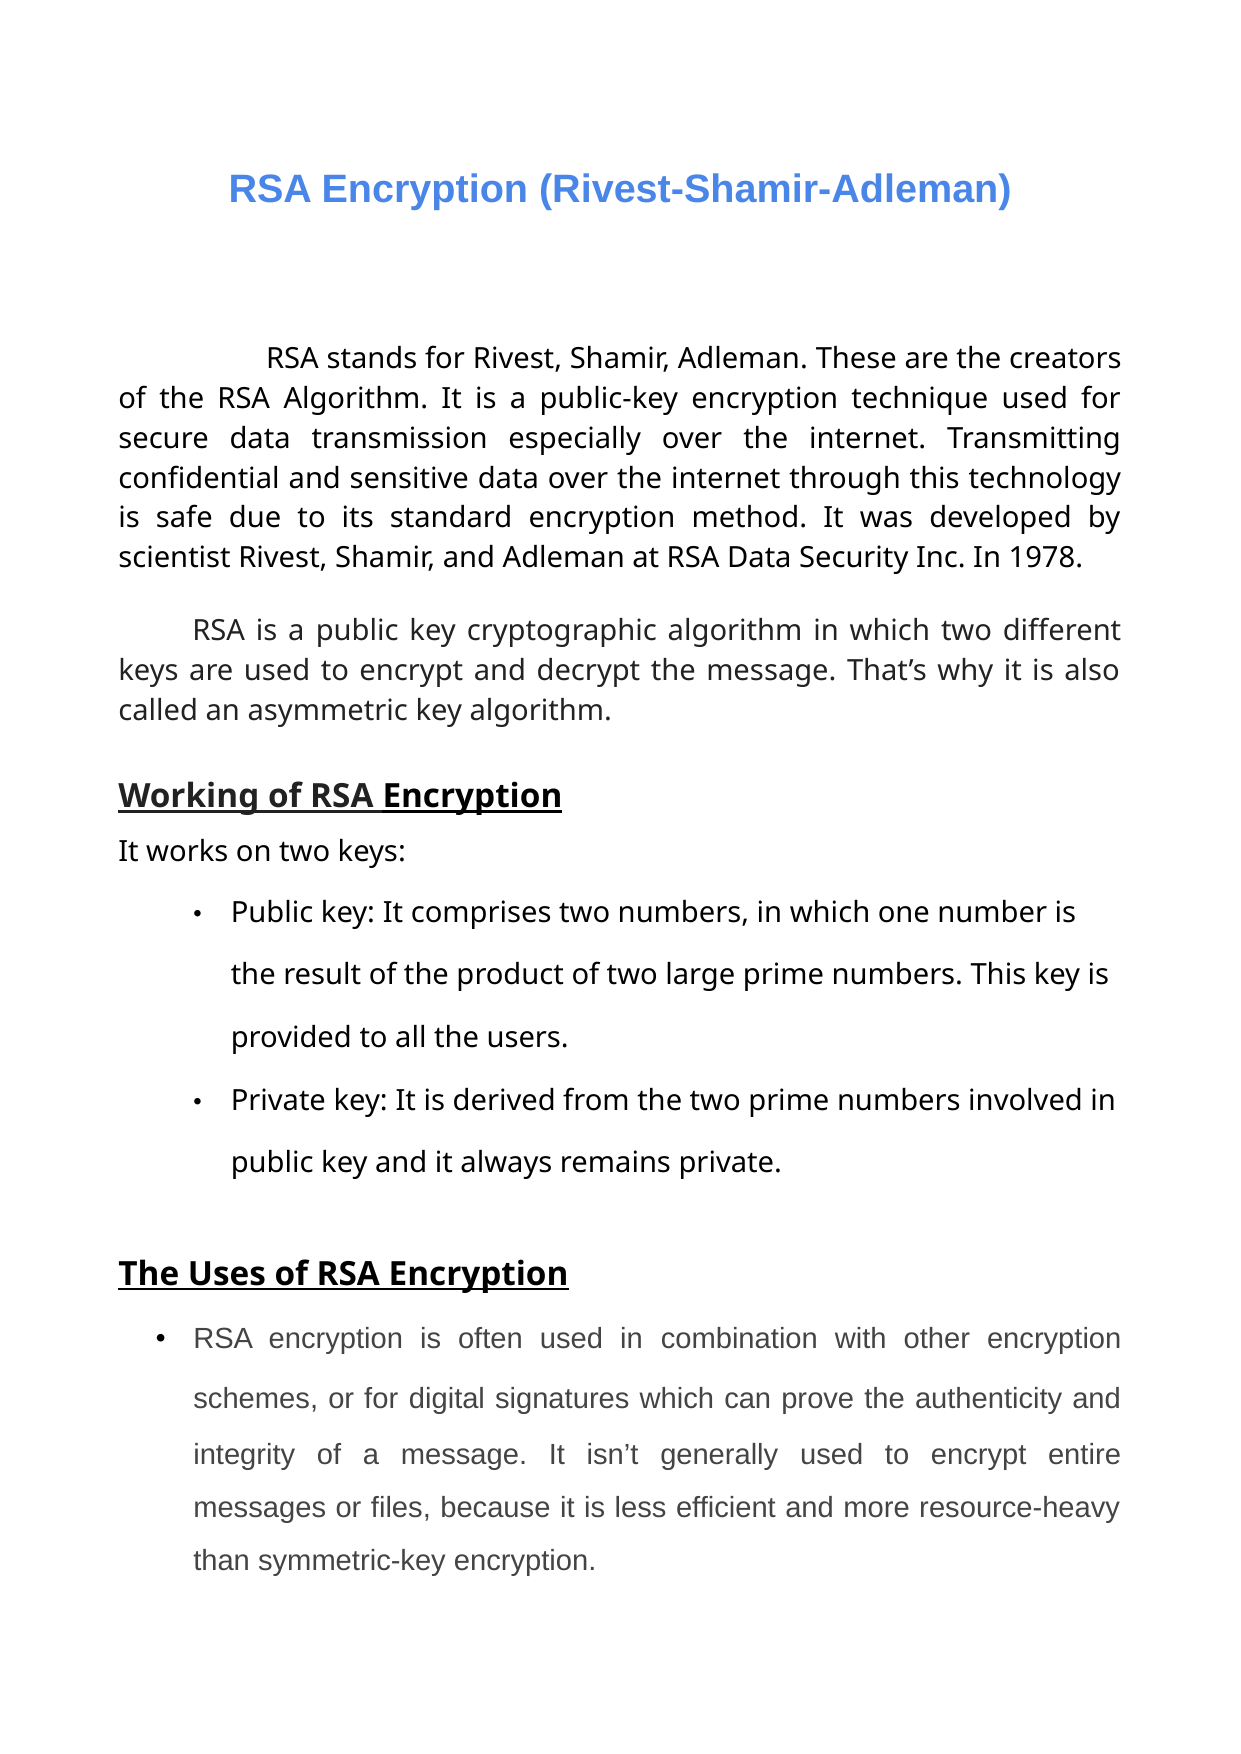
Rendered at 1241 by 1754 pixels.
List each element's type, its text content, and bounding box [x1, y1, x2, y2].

list RSA encryption is often used in combination with other encryption schemes, or for digital signatures which can prove the authenticity and integrity of a message. It isn’t generally used to encrypt entire messages or files, because it is less efficient and more resource-heavy than symmetric-key encryption. [156, 1321, 1122, 1576]
list Private key: It is derived from the two prime numbers involved in public key and it always remains private. [193, 1079, 1122, 1181]
text It works on two keys: [118, 830, 1122, 869]
subtitle Working of RSA Encryption [118, 772, 1122, 817]
text RSA Encryption (Rivest-Shamir-Adleman) [118, 166, 1122, 211]
text The Uses of RSA Encryption [118, 1249, 1122, 1295]
list Public key: It comprises two numbers, in which one number is the result of the product of two large prime numbers. This key is provided to all the users. [193, 891, 1122, 1056]
text RSA stands for Rivest, Shamir, Adleman. These are the creators of the RSA Algorithm. It is a public-key encryption technique used for secure data transmission especially over the internet. Transmitting confidential and sensitive data over the internet through this technology is safe due to its standard encryption method. It was developed by scientist Rivest, Shamir, and Adleman at RSA Data Security Inc. In 1978. [118, 338, 1122, 576]
text RSA is a public key cryptographic algorithm in which two different keys are used to encrypt and decrypt the message. That’s why it is also called an asymmetric key algorithm. [118, 609, 1122, 728]
